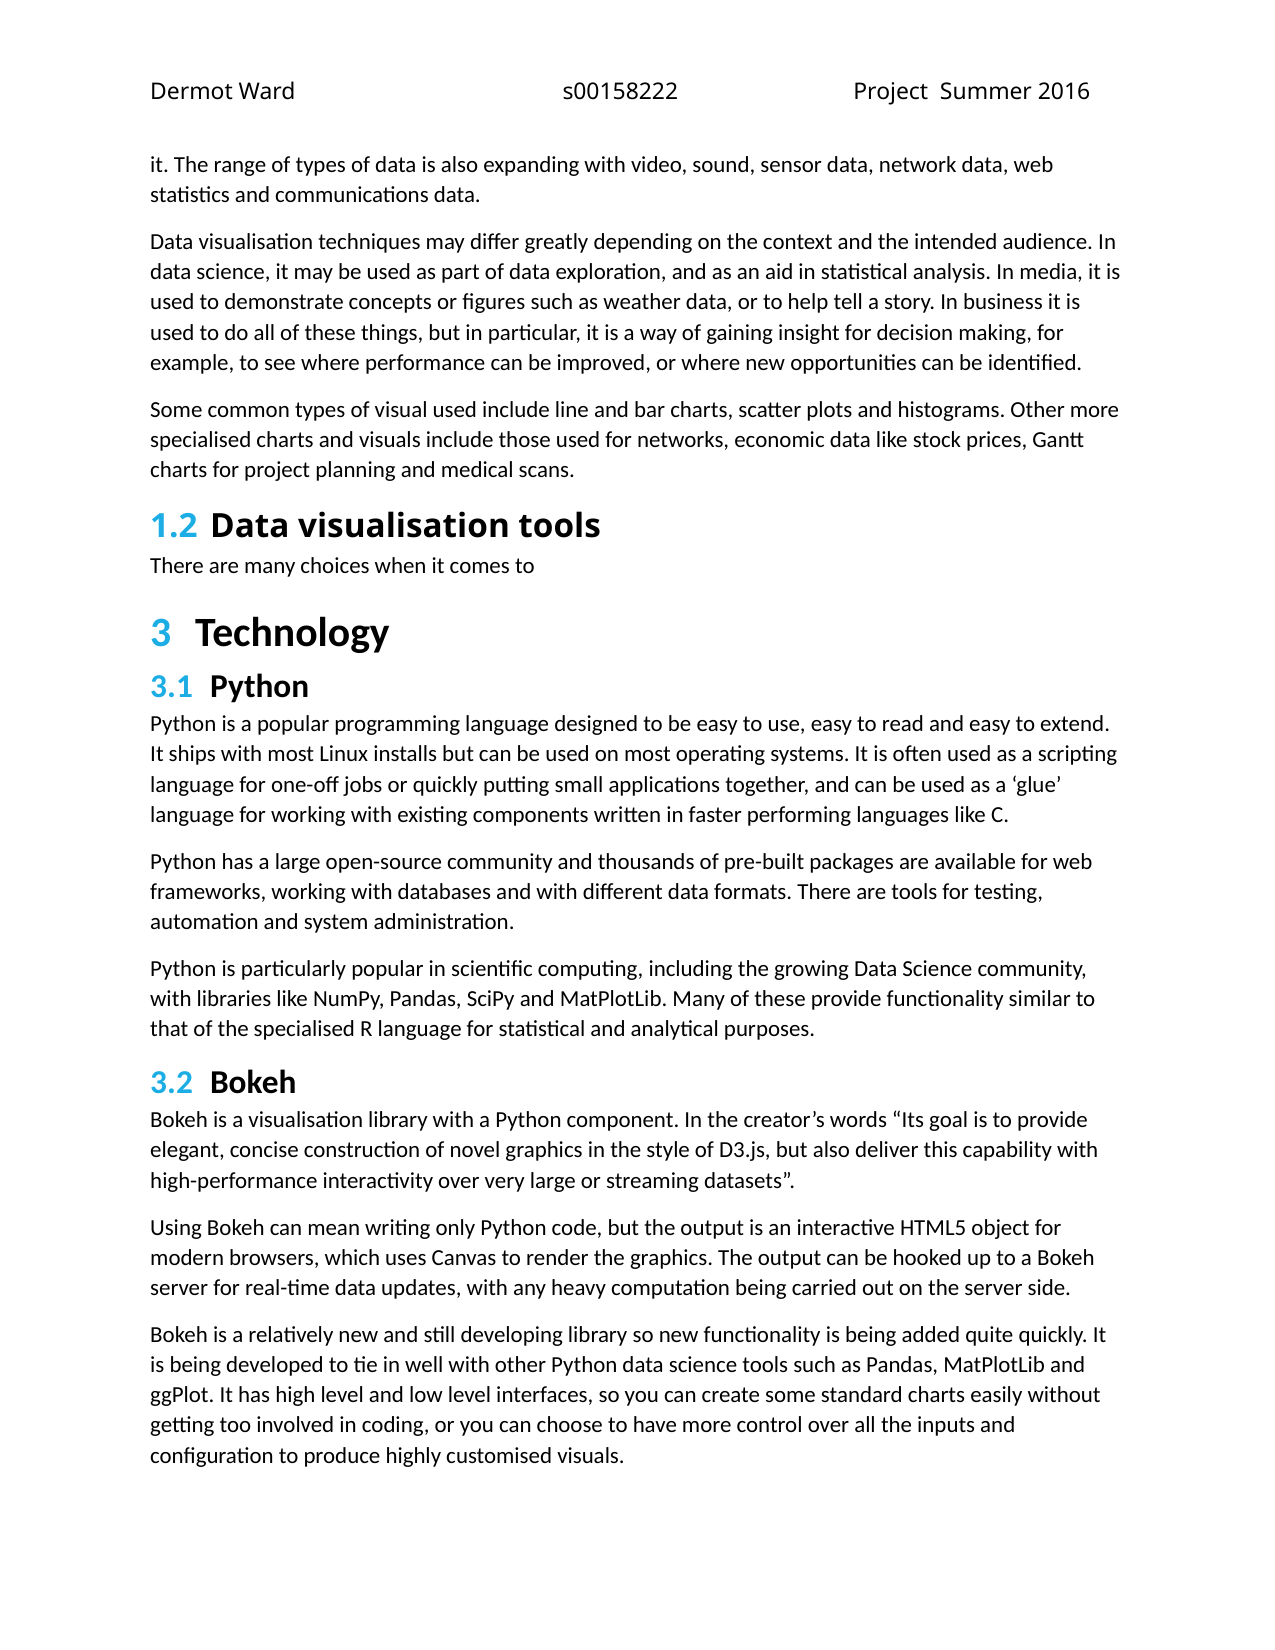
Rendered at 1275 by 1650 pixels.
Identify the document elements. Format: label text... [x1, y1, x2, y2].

subtitle Python [150, 665, 1125, 706]
text There are many choices when it comes to [150, 551, 1125, 579]
text Using Bokeh can mean writing only Python code, but the output is an interactive HTML5 object for modern browsers, which uses Canvas to render the graphics. The output can be hooked up to a Bokeh server for real-time data updates, with any heavy computation being carried out on the server side. [150, 1213, 1125, 1301]
subtitle Bokeh [150, 1061, 1125, 1102]
text Some common types of visual used include line and bar charts, scatter plots and histograms. Other more specialised charts and visuals include those used for networks, economic data like stock prices, Gantt charts for project planning and medical scans. [150, 395, 1125, 483]
subtitle Technology [150, 606, 1125, 657]
text Bokeh is a visualisation library with a Python component. In the creator’s words “Its goal is to provide elegant, concise construction of novel graphics in the style of D3.js, but also deliver this capability with high-performance interactivity over very large or streaming datasets”. [150, 1105, 1125, 1194]
text Python is a popular programming language designed to be easy to use, easy to read and easy to extend. It ships with most Linux installs but can be used on most operating systems. It is often used as a scripting language for one-off jobs or quickly putting small applications together, and can be used as a ‘glue’ language for working with existing components written in faster performing languages like C. [150, 709, 1125, 828]
text Bokeh is a relatively new and still developing library so new functionality is being added quite quickly. It is being developed to tie in well with other Python data science tools such as Pandas, MatPlotLib and ggPlot. It has high level and low level interfaces, so you can create some standard charts easily without getting too involved in coding, or you can choose to have more control over all the inputs and configuration to produce highly customised visuals. [150, 1320, 1125, 1469]
text Data visualisation techniques may differ greatly depending on the context and the intended audience. In data science, it may be used as part of data exploration, and as an aid in statistical analysis. In media, it is used to demonstrate concepts or figures such as weather data, or to help tell a story. In business it is used to do all of these things, but in particular, it is a way of gaining insight for decision making, for example, to see where performance can be improved, or where new opportunities can be identified. [150, 227, 1125, 376]
text Python has a large open-source community and thousands of pre-built packages are available for web frameworks, working with databases and with different data formats. There are tools for testing, automation and system administration. [150, 847, 1125, 935]
subtitle Data visualisation tools [150, 502, 1125, 547]
text Python is particularly popular in scientific computing, including the growing Data Science community, with libraries like NumPy, Pandas, SciPy and MatPlotLib. Many of these provide functionality similar to that of the specialised R language for statistical and analytical purposes. [150, 954, 1125, 1042]
text it. The range of types of data is also expanding with video, sound, sensor data, network data, web statistics and communications data. [150, 150, 1125, 208]
